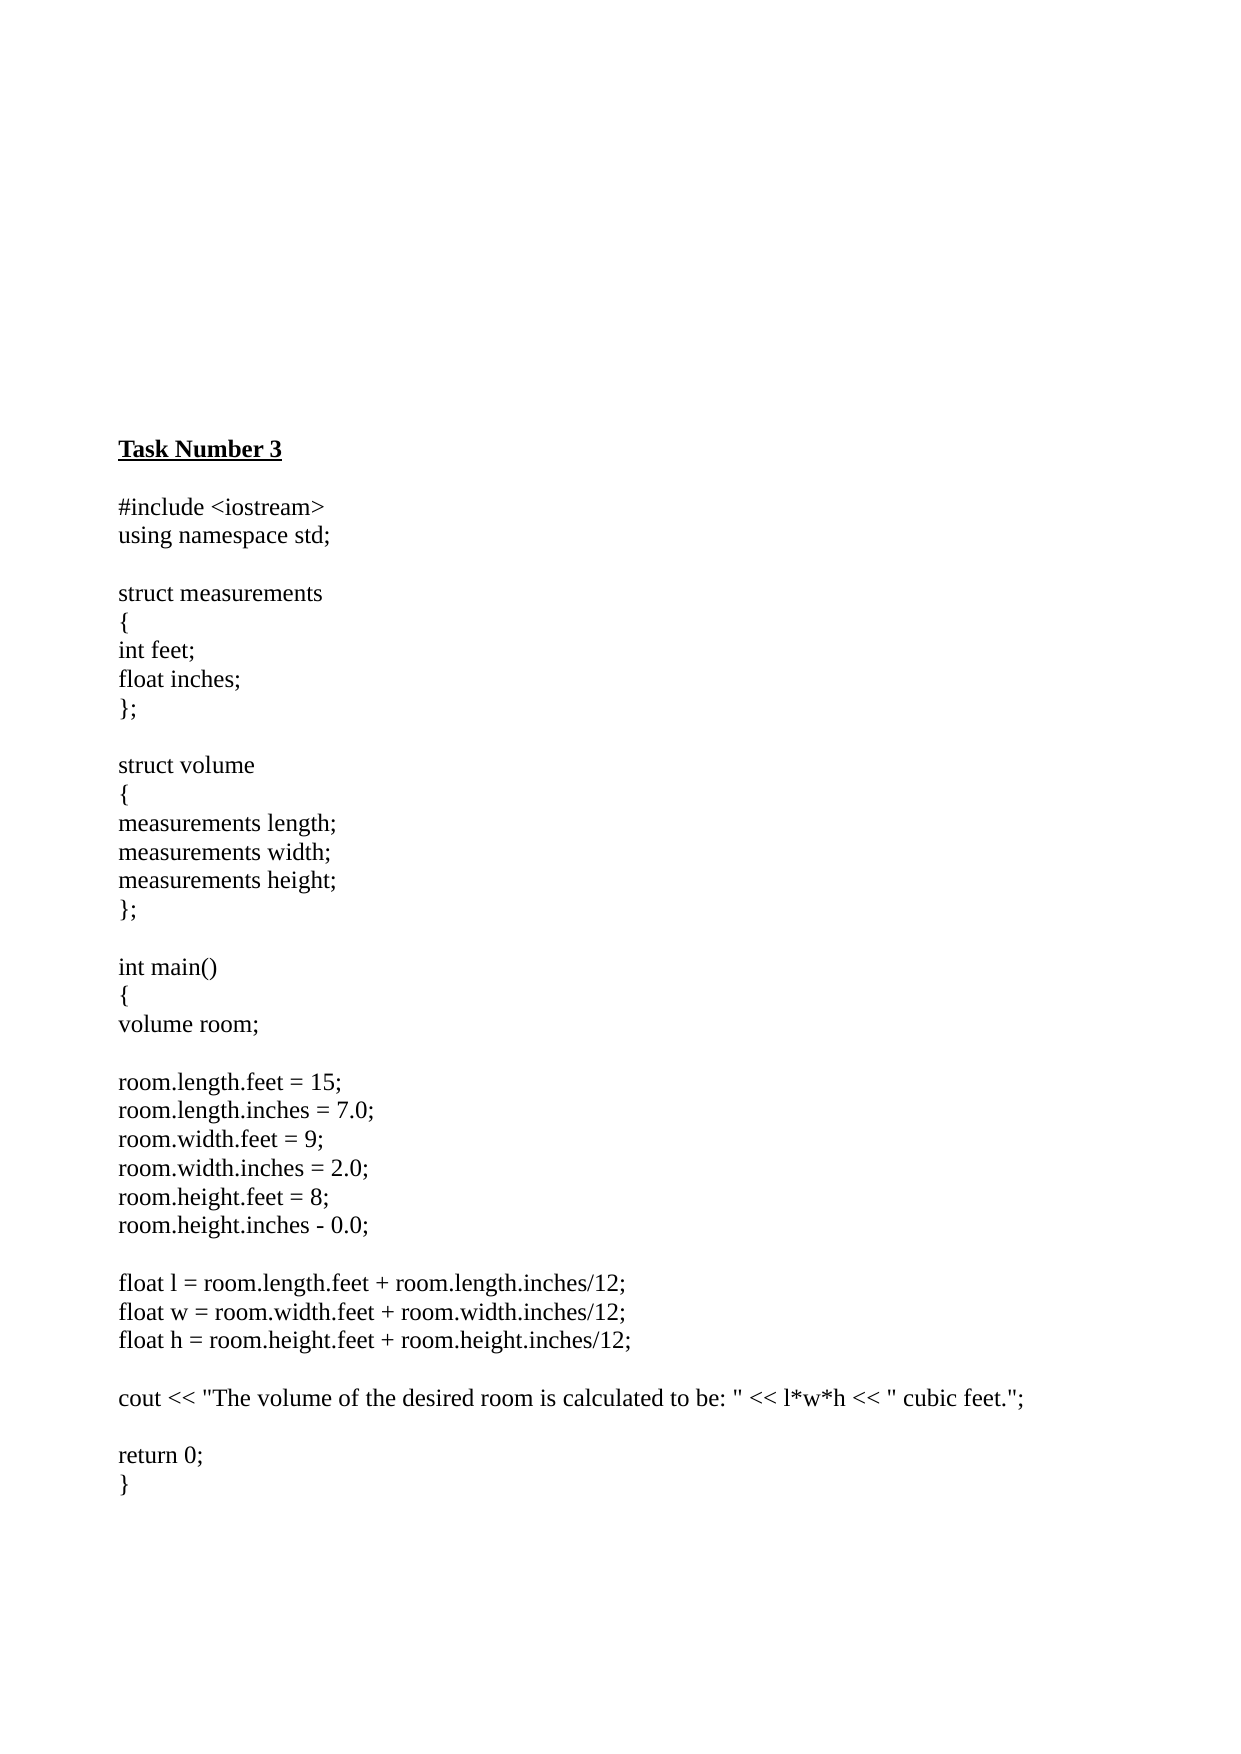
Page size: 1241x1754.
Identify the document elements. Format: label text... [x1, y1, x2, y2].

text measurements width; [118, 837, 1122, 866]
text room.length.inches = 7.0; [118, 1096, 1122, 1124]
text }; [118, 693, 1122, 722]
text float w = room.width.feet + room.width.inches/12; [118, 1297, 1122, 1326]
text float inches; [118, 664, 1122, 693]
text { [118, 607, 1122, 636]
text using namespace std; [118, 521, 1122, 549]
text Task Number 3 [118, 434, 1122, 463]
text cout << "The volume of the desired room is calculated to be: " << l*w*h << " cubic feet."; [118, 1383, 1122, 1412]
text float l = room.length.feet + room.length.inches/12; [118, 1268, 1122, 1297]
text return 0; [118, 1441, 1122, 1469]
text room.width.inches = 2.0; [118, 1153, 1122, 1182]
text room.height.feet = 8; [118, 1182, 1122, 1211]
text room.width.feet = 9; [118, 1124, 1122, 1153]
text float h = room.height.feet + room.height.inches/12; [118, 1326, 1122, 1354]
text }; [118, 894, 1122, 923]
text int feet; [118, 636, 1122, 664]
text measurements height; [118, 866, 1122, 894]
text struct measurements [118, 578, 1122, 607]
text measurements length; [118, 808, 1122, 837]
text { [118, 981, 1122, 1009]
text { [118, 779, 1122, 808]
text volume room; [118, 1009, 1122, 1038]
text room.height.inches - 0.0; [118, 1211, 1122, 1239]
text } [118, 1469, 1122, 1498]
text int main() [118, 952, 1122, 981]
text #include <iostream> [118, 492, 1122, 521]
text room.length.feet = 15; [118, 1067, 1122, 1096]
text struct volume [118, 751, 1122, 779]
